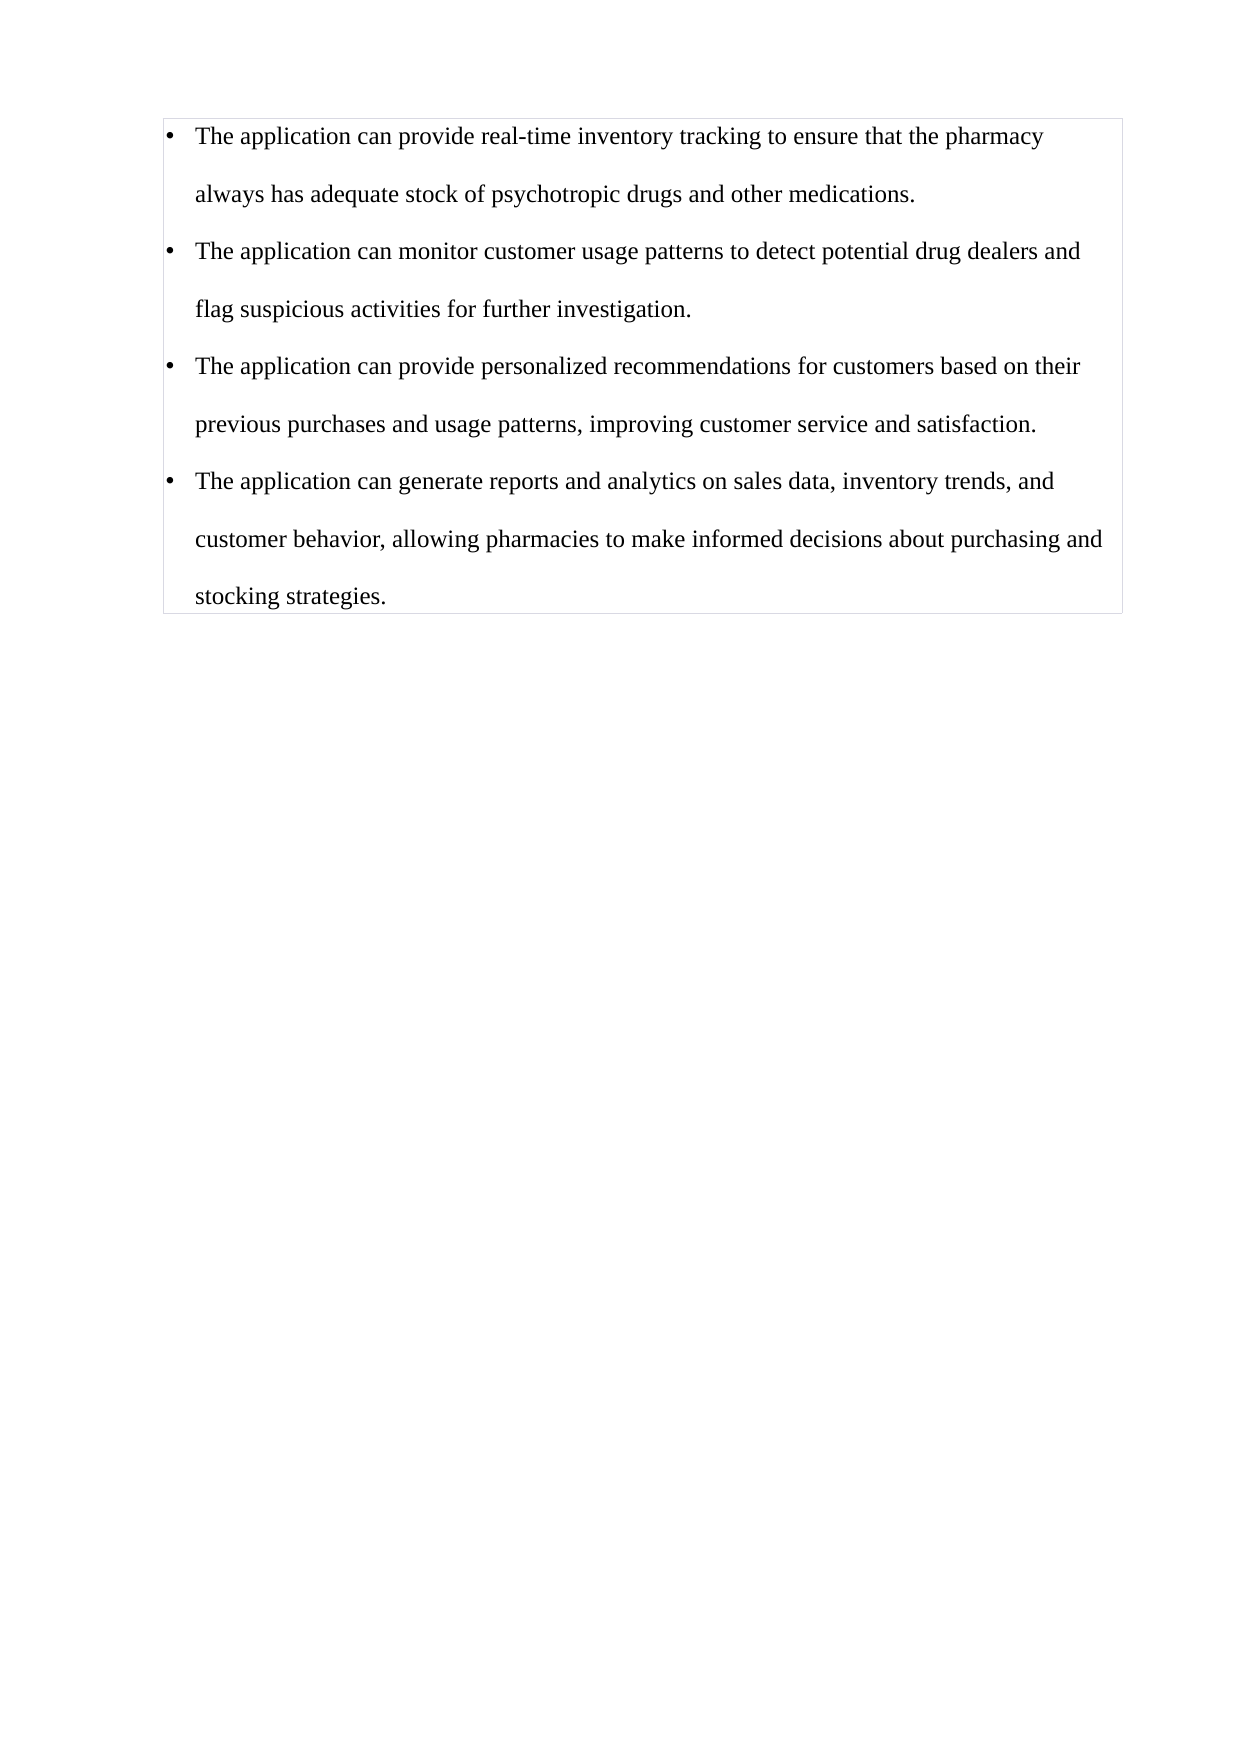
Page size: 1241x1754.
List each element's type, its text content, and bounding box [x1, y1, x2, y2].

list The application can provide personalized recommendations for customers based on their previous purchases and usage patterns, improving customer service and satisfaction. [164, 348, 1122, 437]
list The application can provide real-time inventory tracking to ensure that the pharmacy always has adequate stock of psychotropic drugs and other medications. [164, 119, 1122, 207]
list The application can generate reports and analytics on sales data, inventory trends, and customer behavior, allowing pharmacies to make informed decisions about purchasing and stocking strategies. [164, 463, 1122, 613]
list The application can monitor customer usage patterns to detect potential drug dealers and flag suspicious activities for further investigation. [164, 233, 1122, 322]
